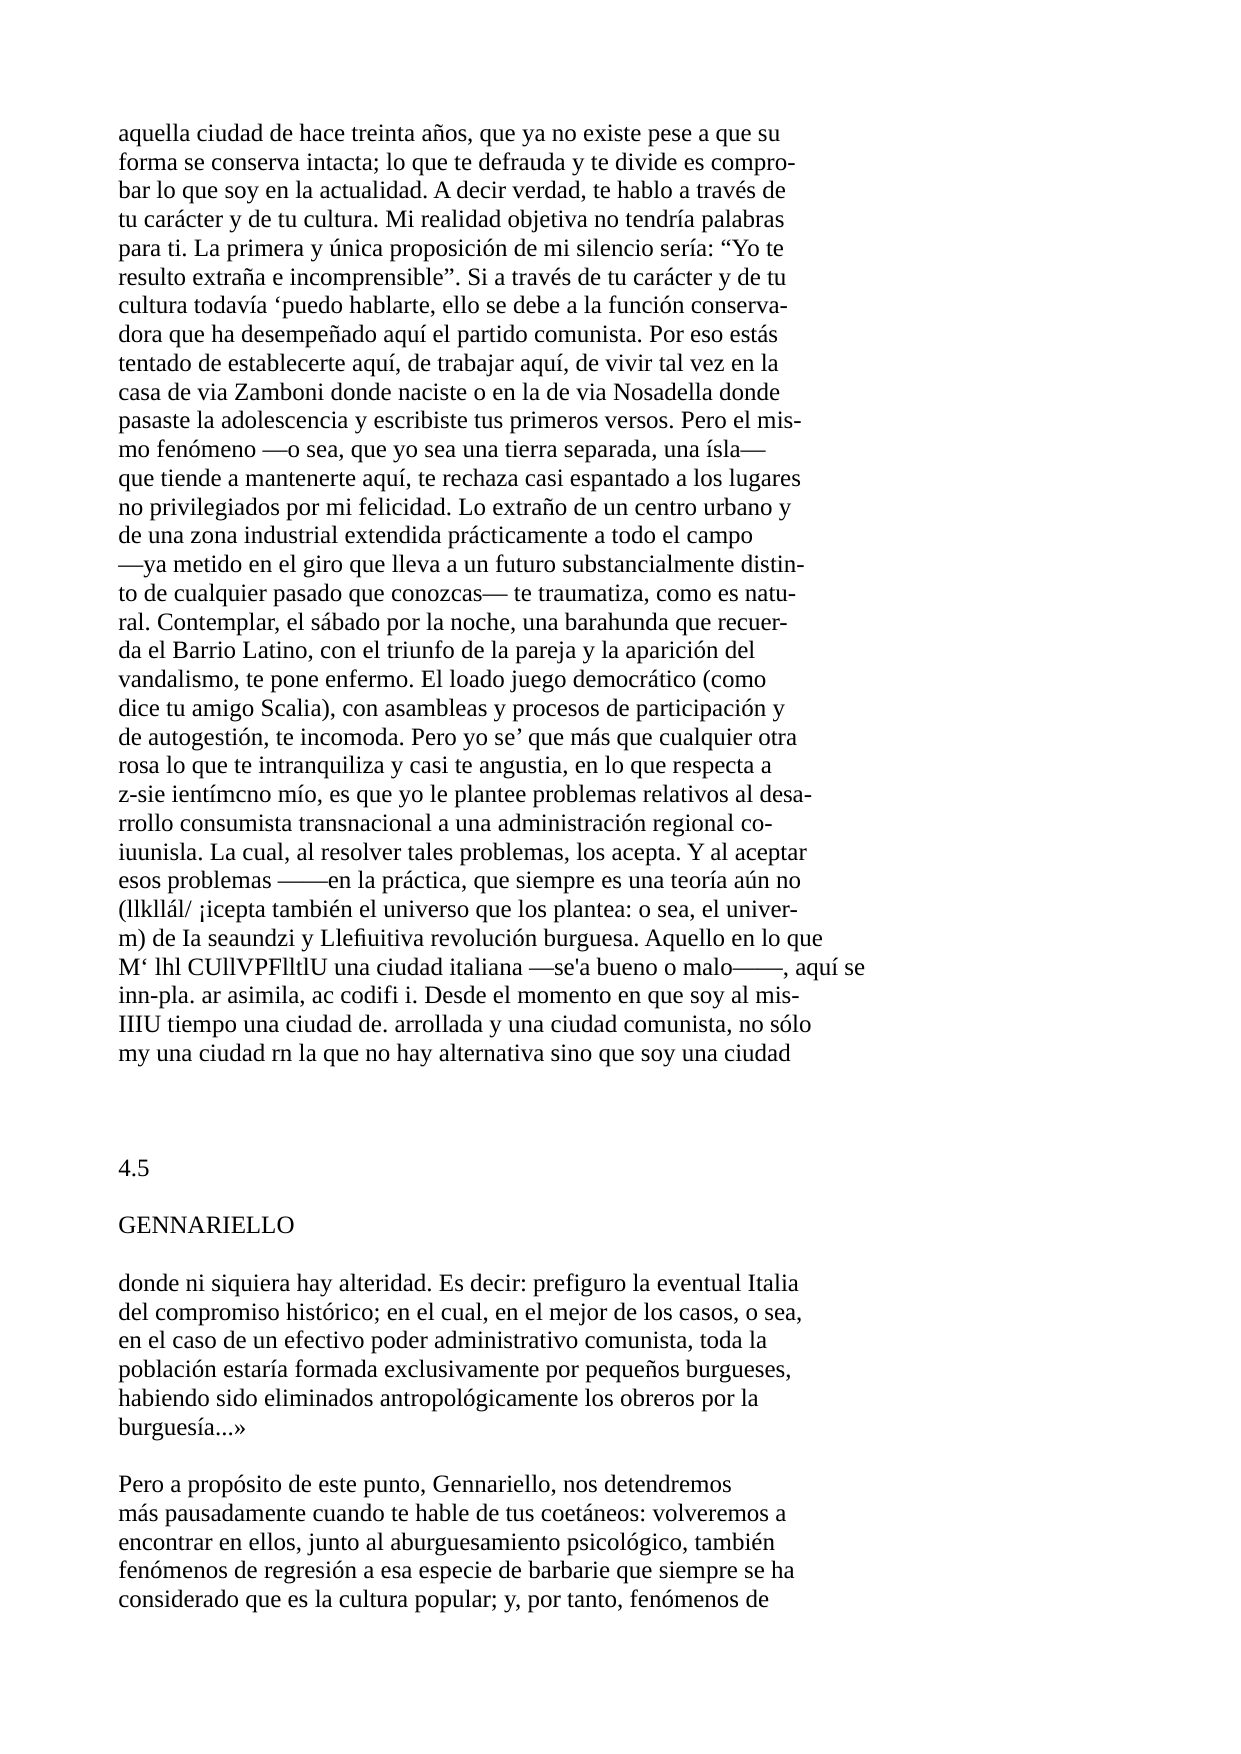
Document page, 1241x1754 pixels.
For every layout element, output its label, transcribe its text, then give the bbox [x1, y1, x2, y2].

text donde ni siquiera hay alteridad. Es decir: prefiguro la eventual Italia [118, 1268, 1122, 1297]
text IIIU tiempo una ciudad de. arrollada y una ciudad comunista, no sólo [118, 1009, 1122, 1038]
text aquella ciudad de hace treinta años, que ya no existe pese a que su [118, 118, 1122, 147]
text no privilegiados por mi felicidad. Lo extraño de un centro urbano y [118, 492, 1122, 521]
text fenómenos de regresión a esa especie de barbarie que siempre se ha [118, 1556, 1122, 1584]
text ral. Contemplar, el sábado por la noche, una barahunda que recuer- [118, 607, 1122, 636]
text población estaría formada exclusivamente por pequeños burgueses, [118, 1354, 1122, 1383]
text Pero a propósito de este punto, Gennariello, nos detendremos [118, 1469, 1122, 1498]
text pasaste la adolescencia y escribiste tus primeros versos. Pero el mis- [118, 406, 1122, 434]
text habiendo sido eliminados antropológicamente los obreros por la [118, 1383, 1122, 1412]
text tu carácter y de tu cultura. Mi realidad objetiva no tendría palabras [118, 204, 1122, 233]
text rrollo consumista transnacional a una administración regional co- [118, 808, 1122, 837]
text forma se conserva intacta; lo que te defrauda y te divide es compro- [118, 147, 1122, 176]
text burguesía...» [118, 1412, 1122, 1441]
text da el Barrio Latino, con el triunfo de la pareja y la aparición del [118, 636, 1122, 664]
text m) de Ia seaundzi y Lleﬁuitiva revolución burguesa. Aquello en lo que [118, 923, 1122, 952]
text rosa lo que te intranquiliza y casi te angustia, en lo que respecta a [118, 751, 1122, 779]
text z-sie ientímcno mío, es que yo le plantee problemas relativos al desa- [118, 779, 1122, 808]
text to de cualquier pasado que conozcas— te traumatiza, como es natu- [118, 578, 1122, 607]
text GENNARIELLO [118, 1211, 1122, 1239]
text vandalismo, te pone enfermo. El loado juego democrático (como [118, 664, 1122, 693]
text dora que ha desempeñado aquí el partido comunista. Por eso estás [118, 319, 1122, 348]
text my una ciudad rn la que no hay alternativa sino que soy una ciudad [118, 1038, 1122, 1067]
text M‘ lhl CUllVPFlltlU una ciudad italiana —se'a bueno o malo——, aquí se [118, 952, 1122, 981]
text (llkllál/ ¡icepta también el universo que los plantea: o sea, el univer- [118, 894, 1122, 923]
text cultura todavía ‘puedo hablarte, ello se debe a la función conserva- [118, 291, 1122, 319]
text para ti. La primera y única proposición de mi silencio sería: “Yo te [118, 233, 1122, 262]
text del compromiso histórico; en el cual, en el mejor de los casos, o sea, [118, 1297, 1122, 1326]
text de una zona industrial extendida prácticamente a todo el campo [118, 521, 1122, 549]
text encontrar en ellos, junto al aburguesamiento psicológico, también [118, 1527, 1122, 1556]
text considerado que es la cultura popular; y, por tanto, fenómenos de [118, 1584, 1122, 1613]
text mo fenómeno —o sea, que yo sea una tierra separada, una ísla— [118, 434, 1122, 463]
text esos problemas ——en la práctica, que siempre es una teoría aún no [118, 866, 1122, 894]
text de autogestión, te incomoda. Pero yo se’ que más que cualquier otra [118, 722, 1122, 751]
text tentado de establecerte aquí, de trabajar aquí, de vivir tal vez en la [118, 348, 1122, 377]
text —ya metido en el giro que lleva a un futuro substancialmente distin- [118, 549, 1122, 578]
text bar lo que soy en la actualidad. A decir verdad, te hablo a través de [118, 176, 1122, 204]
text dice tu amigo Scalia), con asambleas y procesos de participación y [118, 693, 1122, 722]
text que tiende a mantenerte aquí, te rechaza casi espantado a los lugares [118, 463, 1122, 492]
text resulto extraña e incomprensible”. Si a través de tu carácter y de tu [118, 262, 1122, 291]
text en el caso de un efectivo poder administrativo comunista, toda la [118, 1326, 1122, 1354]
text iuunisla. La cual, al resolver tales problemas, los acepta. Y al aceptar [118, 837, 1122, 866]
text inn-pla. ar asimila, ac codifi i. Desde el momento en que soy al mis- [118, 981, 1122, 1009]
text 4.5 [118, 1153, 1122, 1182]
text más pausadamente cuando te hable de tus coetáneos: volveremos a [118, 1498, 1122, 1527]
text casa de via Zamboni donde naciste o en la de via Nosadella donde [118, 377, 1122, 406]
